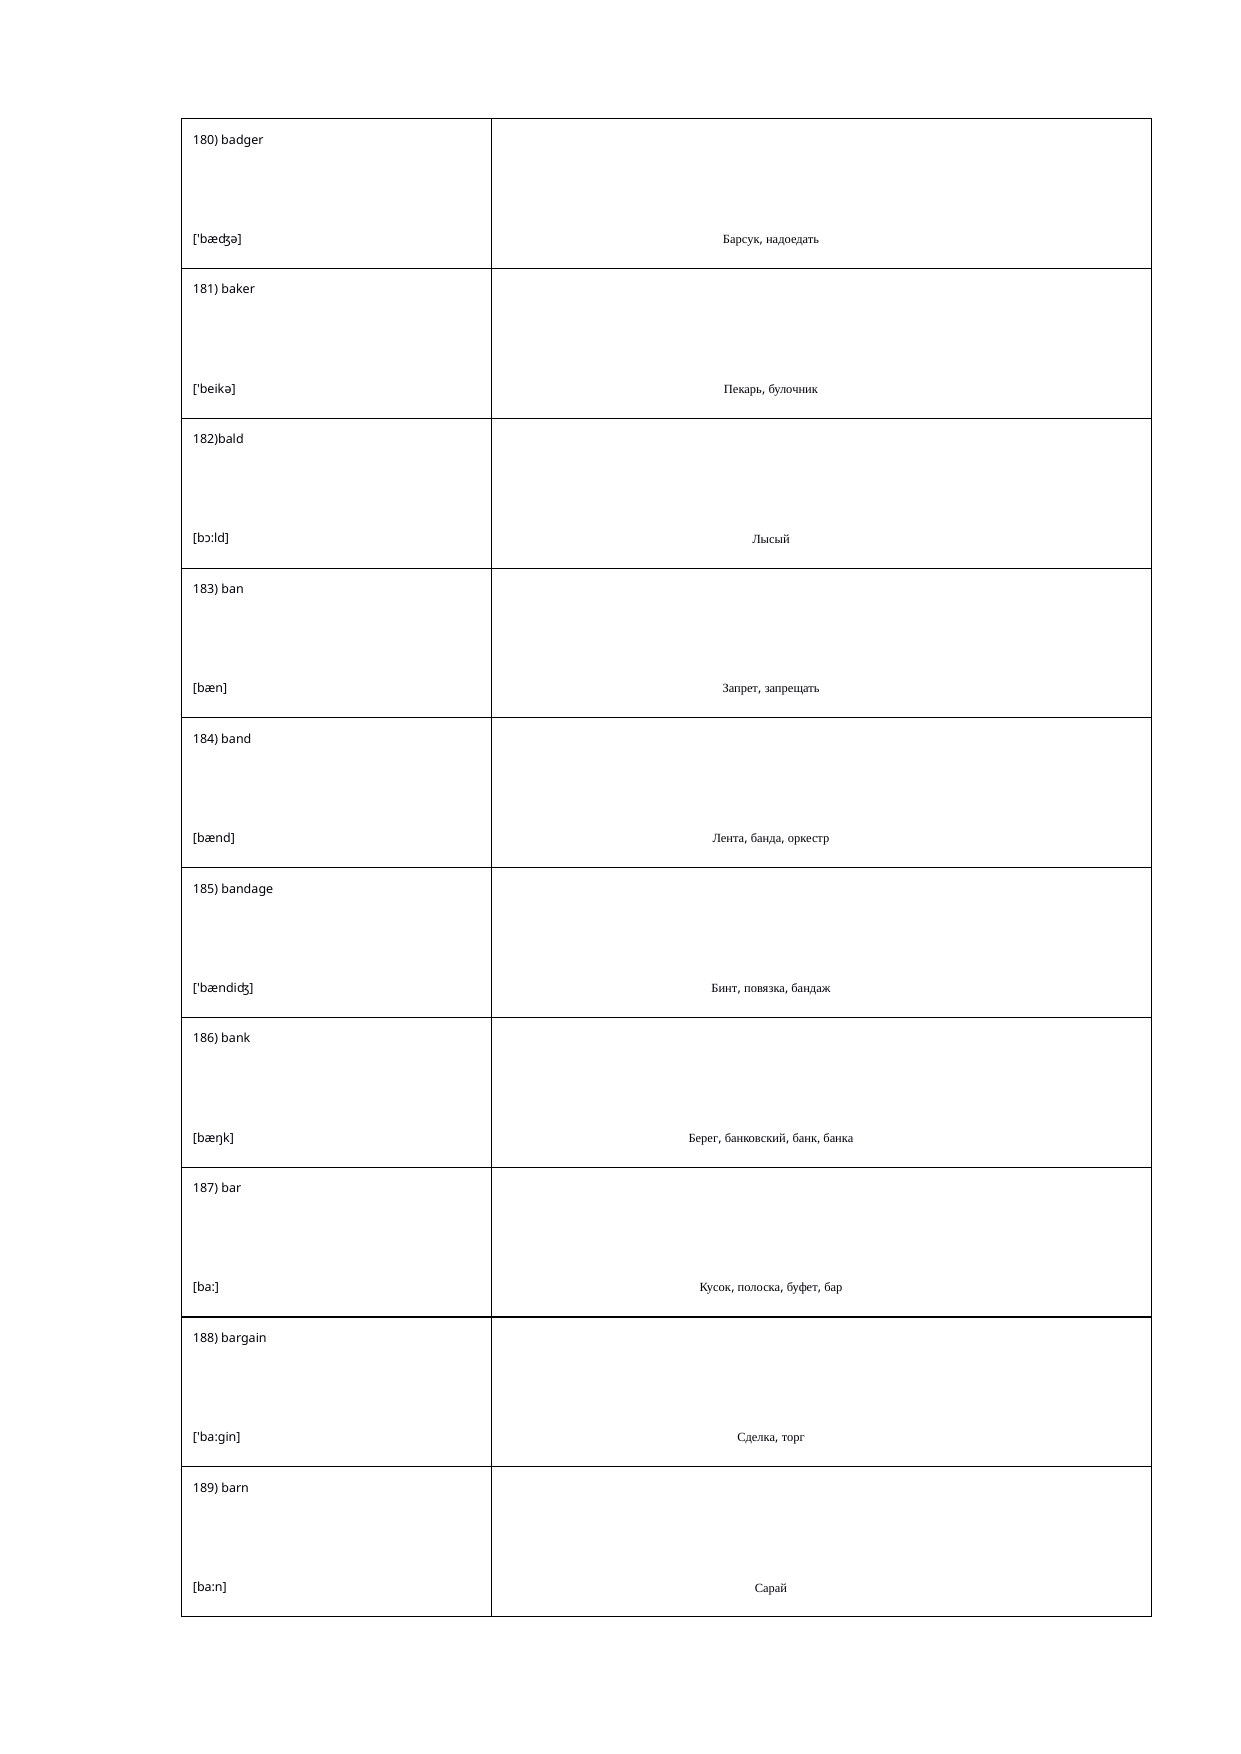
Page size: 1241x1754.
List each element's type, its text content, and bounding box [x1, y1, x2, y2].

table_cell 185) bandage ['bændiʤ] [182, 868, 491, 1017]
table_cell Сделка, торг [492, 1318, 1151, 1466]
table_cell Кусок, полоска, буфет, бар [492, 1168, 1151, 1316]
table_cell 184) band [bænd] [182, 718, 491, 867]
table_cell Запрет, запрещать [492, 569, 1151, 717]
table_cell Пекарь, булочник [492, 269, 1151, 418]
table_cell Бинт, повязка, бандаж [492, 868, 1151, 1017]
table_cell 182)bald [bɔ:ld] [182, 419, 491, 567]
table_cell 188) bargain ['ba:gin] [182, 1318, 491, 1466]
table_cell 189) barn [ba:n] [182, 1467, 491, 1616]
table_cell 181) baker ['beikə] [182, 269, 491, 418]
table_cell 187) bar [ba:] [182, 1168, 491, 1316]
table_cell Берег, банковский, банк, банка [492, 1018, 1151, 1167]
table_cell Сарай [492, 1467, 1151, 1616]
table_cell 180) badger ['bæʤə] [182, 119, 491, 268]
table_cell 186) bank [bæŋk] [182, 1018, 491, 1167]
table_cell Лысый [492, 419, 1151, 567]
table_cell Барсук, надоедать [492, 119, 1151, 268]
table_cell Лента, банда, оркестр [492, 718, 1151, 867]
table_cell 183) ban [bæn] [182, 569, 491, 717]
